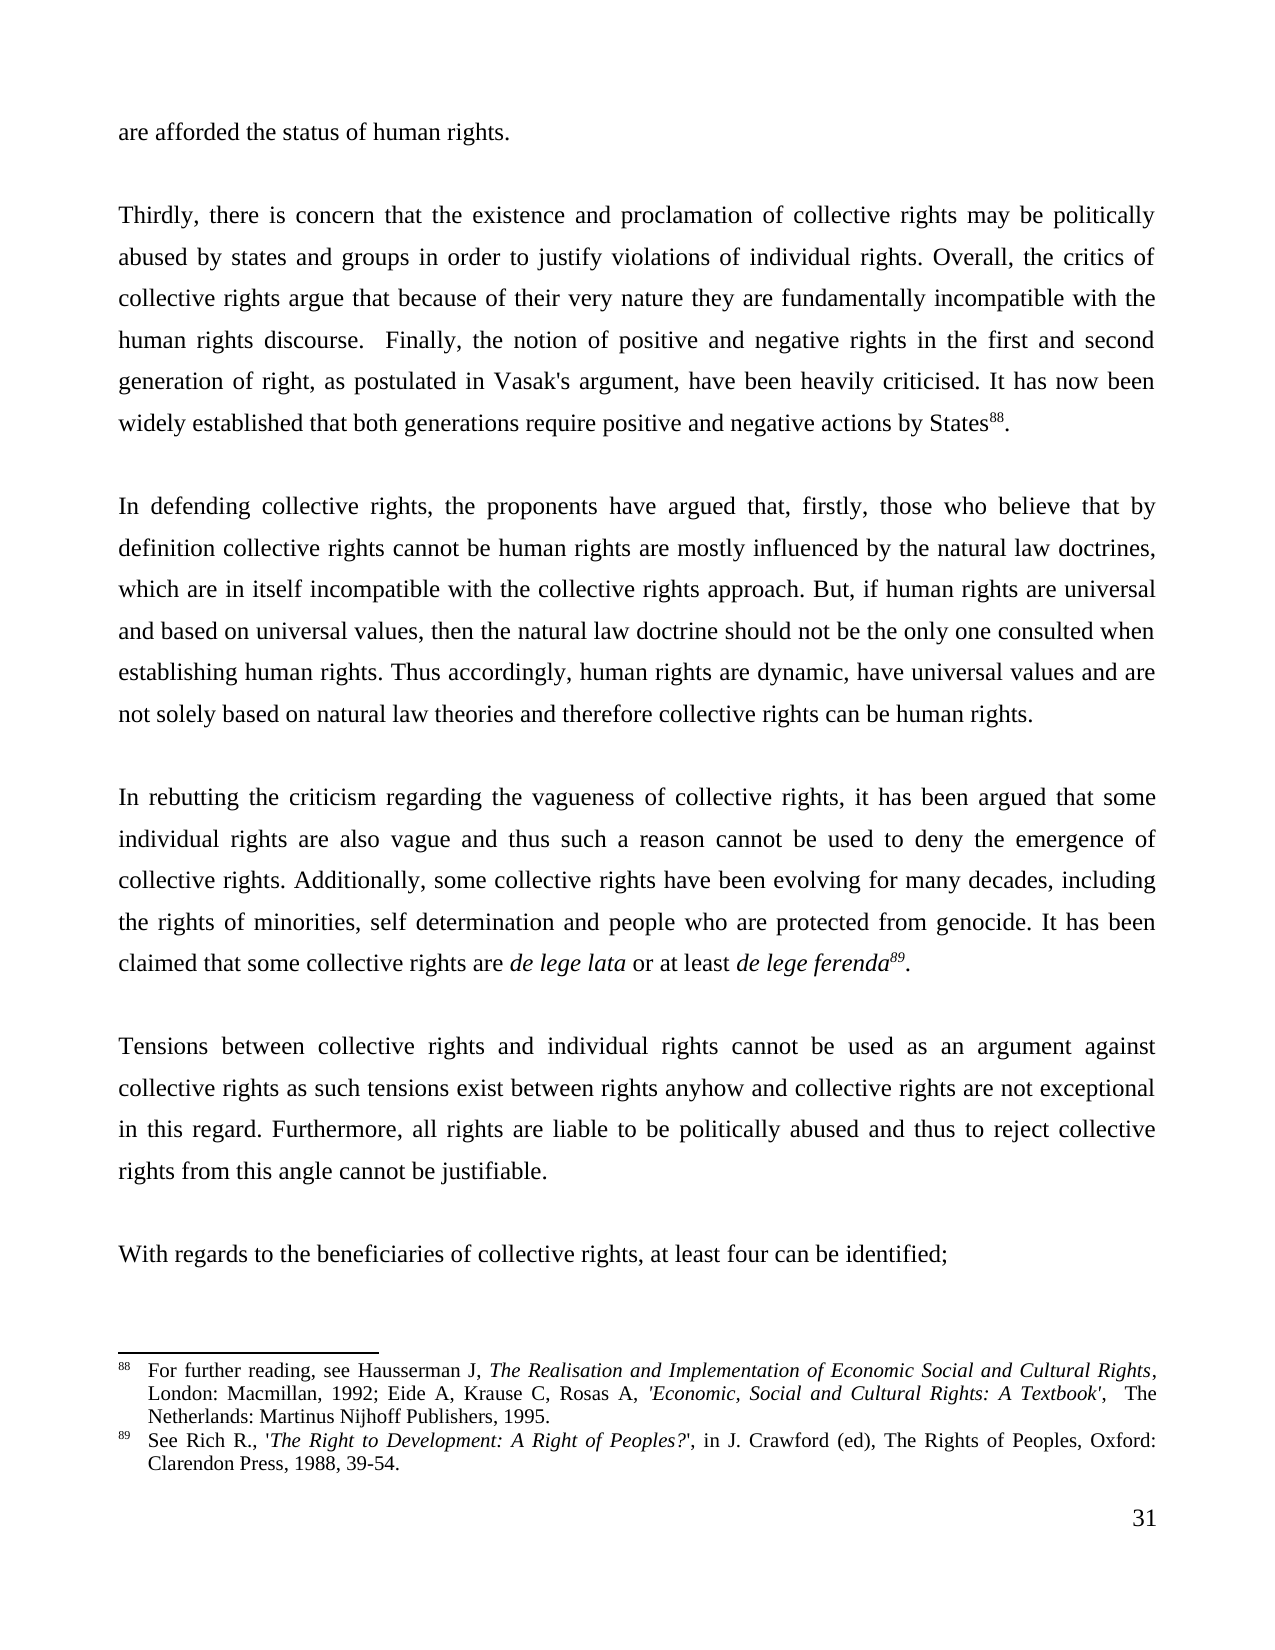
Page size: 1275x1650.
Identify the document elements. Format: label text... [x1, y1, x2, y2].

text For further reading, see Hausserman J, The Realisation and Implementation of Economic Social and Cultural Rights, London: Macmillan, 1992; Eide A, Krause C, Rosas A, 'Economic, Social and Cultural Rights: A Textbook', The Netherlands: Martinus Nijhoff Publishers, 1995. [118, 1359, 1157, 1428]
text With regards to the beneficiaries of collective rights, at least four can be identified; [118, 1240, 1157, 1268]
text See Rich R., 'The Right to Development: A Right of Peoples?', in J. Crawford (ed), The Rights of Peoples, Oxford: Clarendon Press, 1988, 39-54. [118, 1428, 1157, 1475]
text Tensions between collective rights and individual rights cannot be used as an argument against collective rights as such tensions exist between rights anyhow and collective rights are not exceptional in this regard. Furthermore, all rights are liable to be politically abused and thus to reject collective rights from this angle cannot be justifiable. [118, 1032, 1157, 1185]
text In rebutting the criticism regarding the vagueness of collective rights, it has been argued that some individual rights are also vague and thus such a reason cannot be used to deny the emergence of collective rights. Additionally, some collective rights have been evolving for many decades, including the rights of minorities, self determination and people who are protected from genocide. It has been claimed that some collective rights are de lege lata or at least de lege ferenda. [118, 783, 1157, 977]
text Thirdly, there is concern that the existence and proclamation of collective rights may be politically abused by states and groups in order to justify violations of individual rights. Overall, the critics of collective rights argue that because of their very nature they are fundamentally incompatible with the human rights discourse. Finally, the notion of positive and negative rights in the first and second generation of right, as postulated in Vasak's argument, have been heavily criticised. It has now been widely established that both generations require positive and negative actions by States. [118, 201, 1157, 437]
text In defending collective rights, the proponents have argued that, firstly, those who believe that by definition collective rights cannot be human rights are mostly influenced by the natural law doctrines, which are in itself incompatible with the collective rights approach. But, if human rights are universal and based on universal values, then the natural law doctrine should not be the only one consulted when establishing human rights. Thus accordingly, human rights are dynamic, have universal values and are not solely based on natural law theories and therefore collective rights can be human rights. [118, 492, 1157, 728]
text are afforded the status of human rights. [118, 118, 1157, 146]
